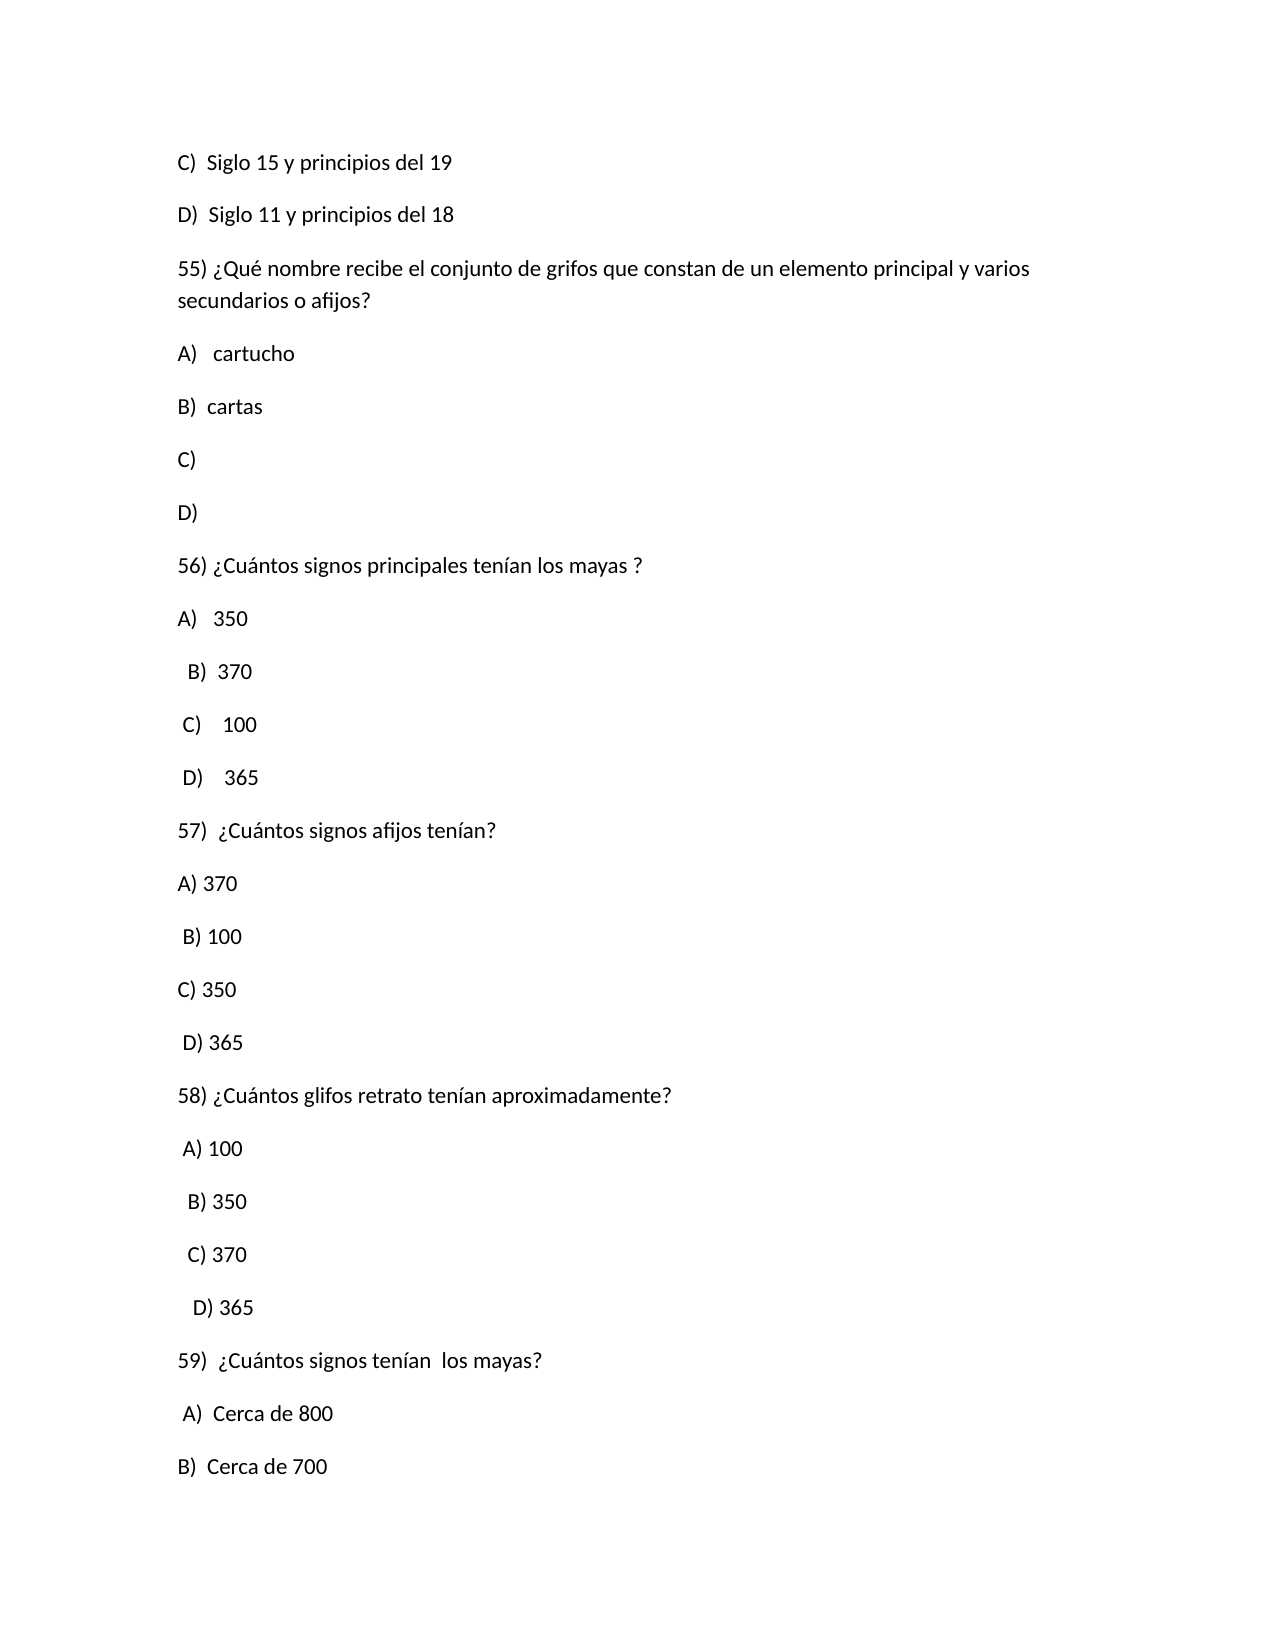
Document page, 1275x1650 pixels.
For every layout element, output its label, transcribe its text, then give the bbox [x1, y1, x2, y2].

text D) 365 [177, 1293, 1098, 1321]
text A) 350 [177, 604, 1098, 632]
text C) Siglo 15 y principios del 19 [177, 148, 1098, 176]
text A) 100 [177, 1134, 1098, 1162]
text A) Cerca de 800 [177, 1399, 1098, 1427]
text C) 100 [177, 710, 1098, 738]
text B) 350 [177, 1187, 1098, 1215]
text C) [177, 445, 1098, 473]
text D) [177, 498, 1098, 526]
text C) 370 [177, 1240, 1098, 1268]
text 56) ¿Cuántos signos principales tenían los mayas ? [177, 551, 1098, 579]
text D) 365 [177, 763, 1098, 791]
text 59) ¿Cuántos signos tenían los mayas? [177, 1346, 1098, 1374]
text B) cartas [177, 392, 1098, 420]
text 58) ¿Cuántos glifos retrato tenían aproximadamente? [177, 1081, 1098, 1109]
text B) Cerca de 700 [177, 1452, 1098, 1480]
text 57) ¿Cuántos signos afijos tenían? [177, 816, 1098, 844]
text B) 100 [177, 922, 1098, 950]
text B) 370 [177, 657, 1098, 685]
text C) 350 [177, 975, 1098, 1003]
text D) 365 [177, 1028, 1098, 1056]
text 55) ¿Qué nombre recibe el conjunto de grifos que constan de un elemento principal y varios secundarios o afijos? [177, 254, 1098, 314]
text A) cartucho [177, 339, 1098, 367]
text D) Siglo 11 y principios del 18 [177, 201, 1098, 229]
text A) 370 [177, 869, 1098, 897]
